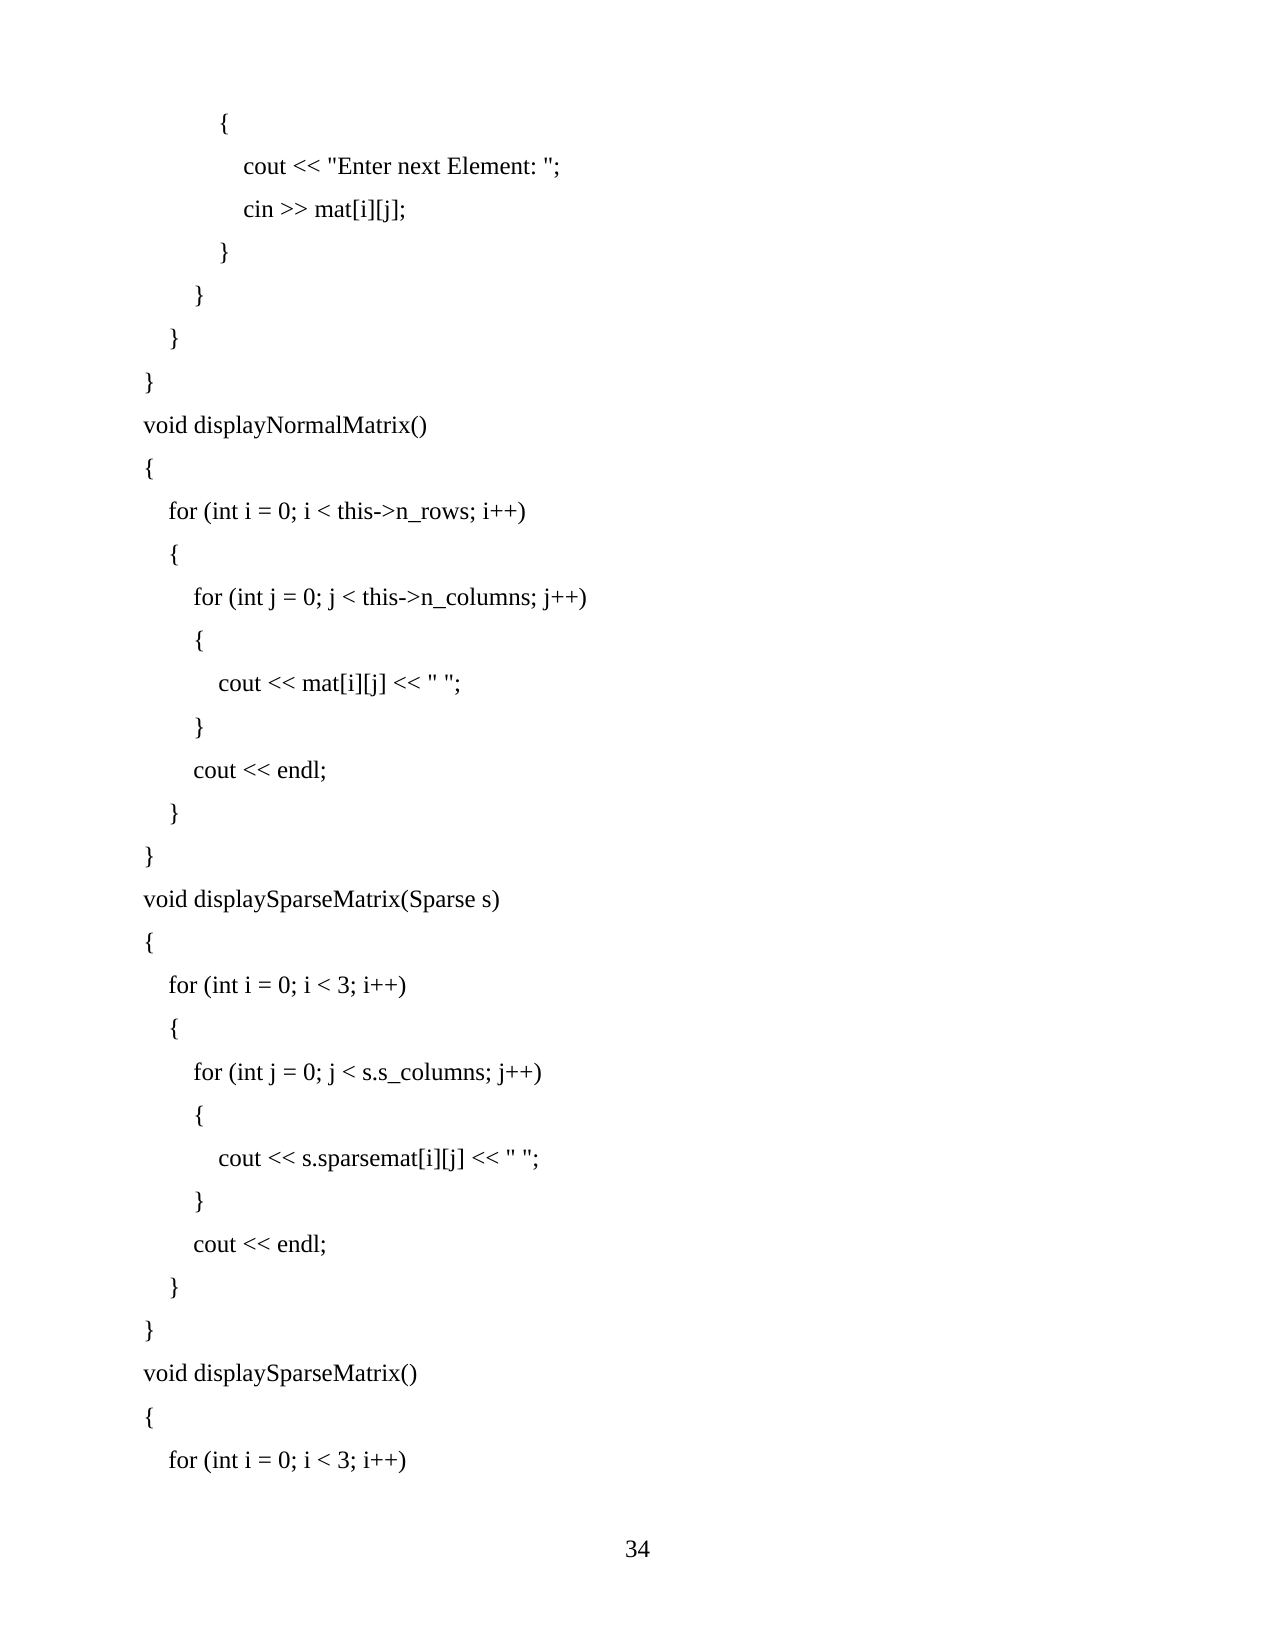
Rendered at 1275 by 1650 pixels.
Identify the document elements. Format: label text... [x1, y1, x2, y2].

text for (int i = 0; i < this->n_rows; i++) [118, 496, 1157, 525]
text } [118, 1186, 1157, 1215]
text { [118, 1100, 1157, 1128]
text for (int j = 0; j < s.s_columns; j++) [118, 1057, 1157, 1085]
text { [118, 1402, 1157, 1430]
text cout << endl; [118, 755, 1157, 783]
text { [118, 108, 1157, 137]
text void displaySparseMatrix(Sparse s) [118, 884, 1157, 913]
text cin >> mat[i][j]; [118, 194, 1157, 223]
text cout << "Enter next Element: "; [118, 151, 1157, 180]
text } [118, 712, 1157, 740]
text } [118, 1272, 1157, 1301]
text { [118, 1013, 1157, 1042]
text void displaySparseMatrix() [118, 1358, 1157, 1387]
text { [118, 539, 1157, 568]
text for (int j = 0; j < this->n_columns; j++) [118, 582, 1157, 611]
text } [118, 280, 1157, 309]
text } [118, 798, 1157, 827]
text } [118, 841, 1157, 870]
text } [118, 367, 1157, 395]
text void displayNormalMatrix() [118, 410, 1157, 438]
text { [118, 927, 1157, 956]
text cout << s.sparsemat[i][j] << " "; [118, 1143, 1157, 1172]
text for (int i = 0; i < 3; i++) [118, 970, 1157, 999]
text cout << endl; [118, 1229, 1157, 1258]
text { [118, 453, 1157, 482]
text } [118, 237, 1157, 266]
text for (int i = 0; i < 3; i++) [118, 1445, 1157, 1473]
text { [118, 625, 1157, 654]
text } [118, 323, 1157, 352]
text cout << mat[i][j] << " "; [118, 668, 1157, 697]
text } [118, 1315, 1157, 1344]
